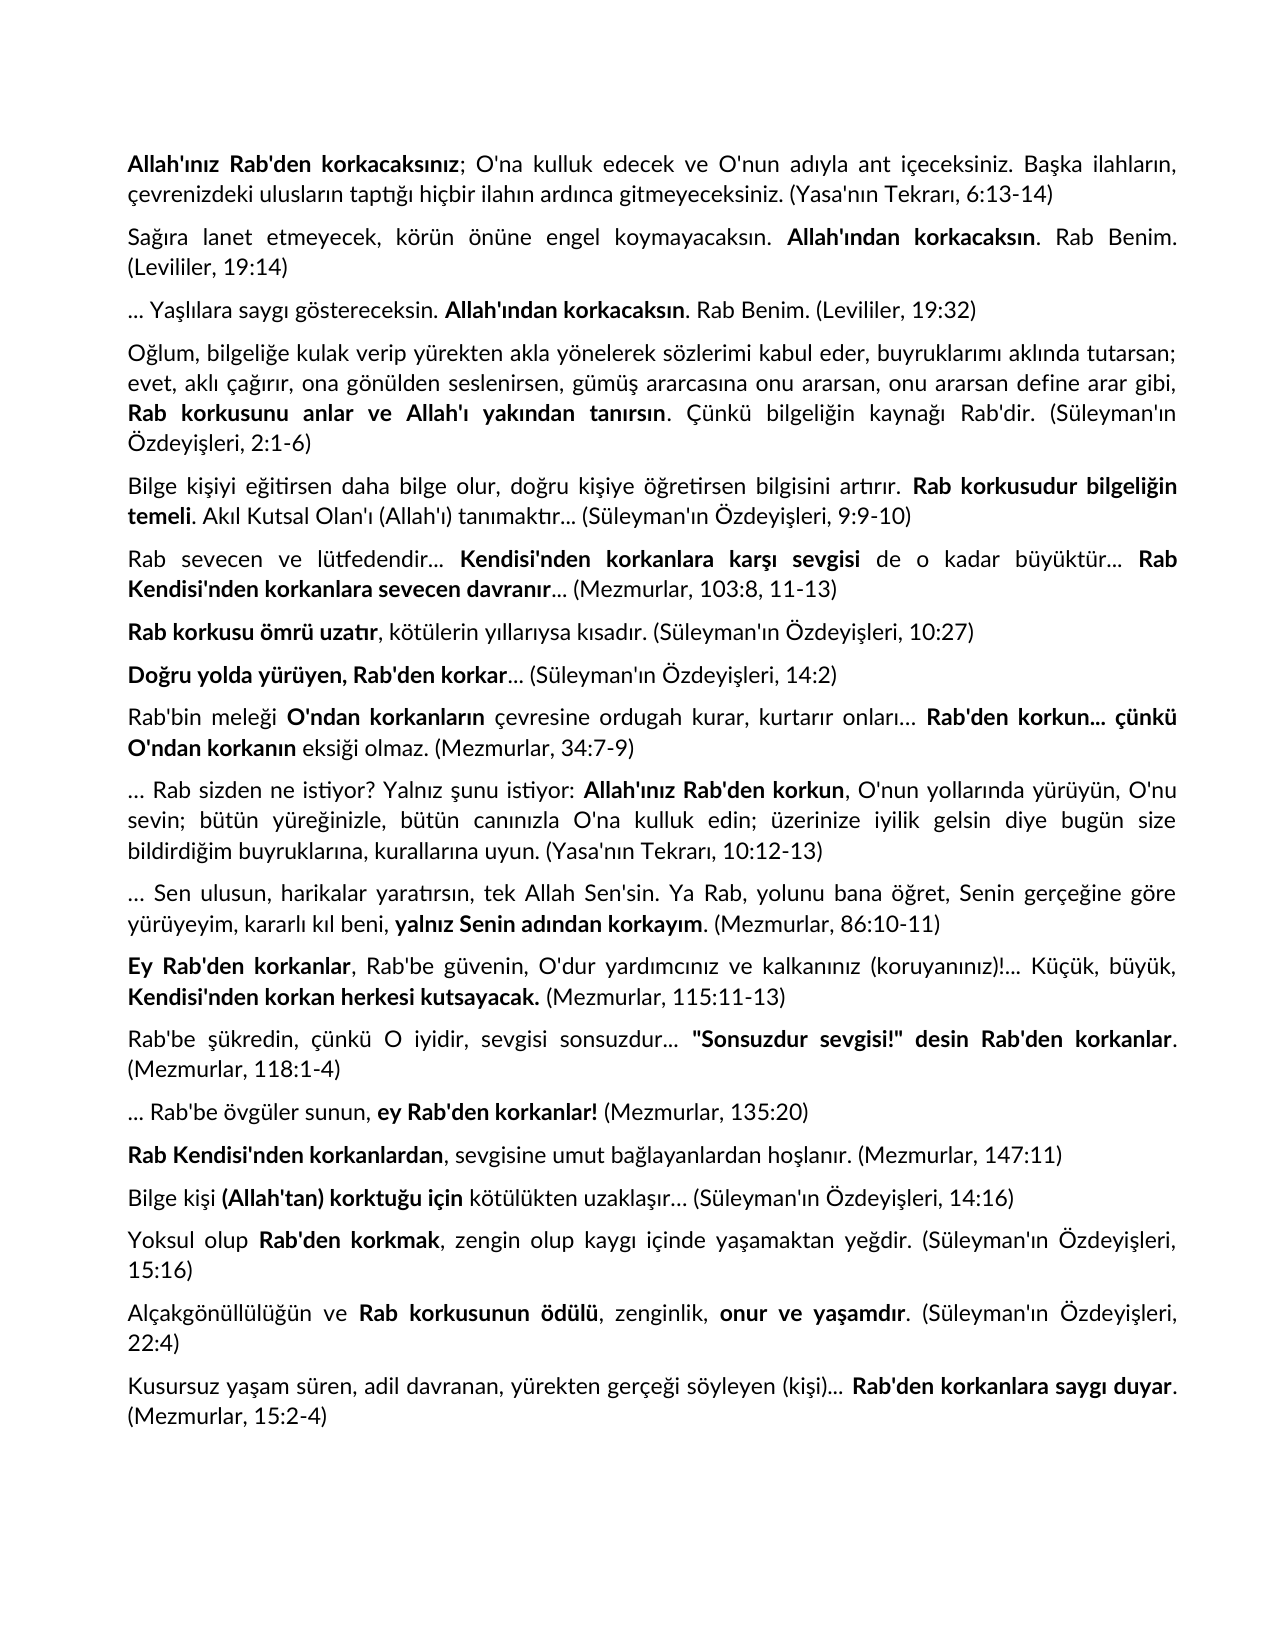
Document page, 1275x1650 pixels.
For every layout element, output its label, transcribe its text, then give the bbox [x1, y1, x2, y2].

text Kusursuz yaşam süren, adil davranan, yürekten gerçeği söyleyen (kişi)... Rab'den korkanlara saygı duyar. (Mezmurlar, 15:2-4) [127, 1372, 1177, 1429]
text Ey Rab'den korkanlar, Rab'be güvenin, O'dur yardımcınız ve kalkanınız (koruyanınız)!... Küçük, büyük, Kendisi'nden korkan herkesi kutsayacak. (Mezmurlar, 115:11-13) [127, 952, 1177, 1010]
text Bilge kişi (Allah'tan) korktuğu için kötülükten uzaklaşır… (Süleyman'ın Özdeyişleri, 14:16) [127, 1183, 1177, 1211]
text ... Rab'be övgüler sunun, ey Rab'den korkanlar! (Mezmurlar, 135:20) [127, 1098, 1177, 1125]
text Alçakgönüllülüğün ve Rab korkusunun ödülü, zenginlik, onur ve yaşamdır. (Süleyman'ın Özdeyişleri, 22:4) [127, 1299, 1177, 1357]
text Bilge kişiyi eğitirsen daha bilge olur, doğru kişiye öğretirsen bilgisini artırır. Rab korkusudur bilgeliğin temeli. Akıl Kutsal Olan'ı (Allah'ı) tanımaktır... (Süleyman'ın Özdeyişleri, 9:9-10) [127, 472, 1177, 529]
text Allah'ınız Rab'den korkacaksınız; O'na kulluk edecek ve O'nun adıyla ant içeceksiniz. Başka ilahların, çevrenizdeki ulusların taptığı hiçbir ilahın ardınca gitmeyeceksiniz. (Yasa'nın Tekrarı, 6:13-14) [127, 150, 1177, 208]
text … Rab sizden ne istiyor? Yalnız şunu istiyor: Allah'ınız Rab'den korkun, O'nun yollarında yürüyün, O'nu sevin; bütün yüreğinizle, bütün canınızla O'na kulluk edin; üzerinize iyilik gelsin diye bugün size bildirdiğim buyruklarına, kurallarına uyun. (Yasa'nın Tekrarı, 10:12-13) [127, 776, 1177, 864]
text Oğlum, bilgeliğe kulak verip yürekten akla yönelerek sözlerimi kabul eder, buyruklarımı aklında tutarsan; evet, aklı çağırır, ona gönülden seslenirsen, gümüş ararcasına onu ararsan, onu ararsan define arar gibi, Rab korkusunu anlar ve Allah'ı yakından tanırsın. Çünkü bilgeliğin kaynağı Rab'dir. (Süleyman'ın Özdeyişleri, 2:1-6) [127, 338, 1177, 457]
text Sağıra lanet etmeyecek, körün önüne engel koymayacaksın. Allah'ından korkacaksın. Rab Benim. (Levililer, 19:14) [127, 223, 1177, 281]
text Rab'be şükredin, çünkü O iyidir, sevgisi sonsuzdur... "Sonsuzdur sevgisi!" desin Rab'den korkanlar. (Mezmurlar, 118:1-4) [127, 1025, 1177, 1083]
text … Sen ulusun, harikalar yaratırsın, tek Allah Sen'sin. Ya Rab, yolunu bana öğret, Senin gerçeğine göre yürüyeyim, kararlı kıl beni, yalnız Senin adından korkayım. (Mezmurlar, 86:10-11) [127, 879, 1177, 937]
text Rab sevecen ve lütfedendir... Kendisi'nden korkanlara karşı sevgisi de o kadar büyüktür... Rab Kendisi'nden korkanlara sevecen davranır... (Mezmurlar, 103:8, 11-13) [127, 545, 1177, 602]
text Yoksul olup Rab'den korkmak, zengin olup kaygı içinde yaşamaktan yeğdir. (Süleyman'ın Özdeyişleri, 15:16) [127, 1226, 1177, 1284]
text Rab korkusu ömrü uzatır, kötülerin yıllarıysa kısadır. (Süleyman'ın Özdeyişleri, 10:27) [127, 618, 1177, 645]
text Doğru yolda yürüyen, Rab'den korkar... (Süleyman'ın Özdeyişleri, 14:2) [127, 660, 1177, 688]
text Rab'bin meleği O'ndan korkanların çevresine ordugah kurar, kurtarır onları… Rab'den korkun... çünkü O'ndan korkanın eksiği olmaz. (Mezmurlar, 34:7-9) [127, 703, 1177, 761]
text Rab Kendisi'nden korkanlardan, sevgisine umut bağlayanlardan hoşlanır. (Mezmurlar, 147:11) [127, 1141, 1177, 1168]
text ... Yaşlılara saygı göstereceksin. Allah'ından korkacaksın. Rab Benim. (Levililer, 19:32) [127, 296, 1177, 323]
